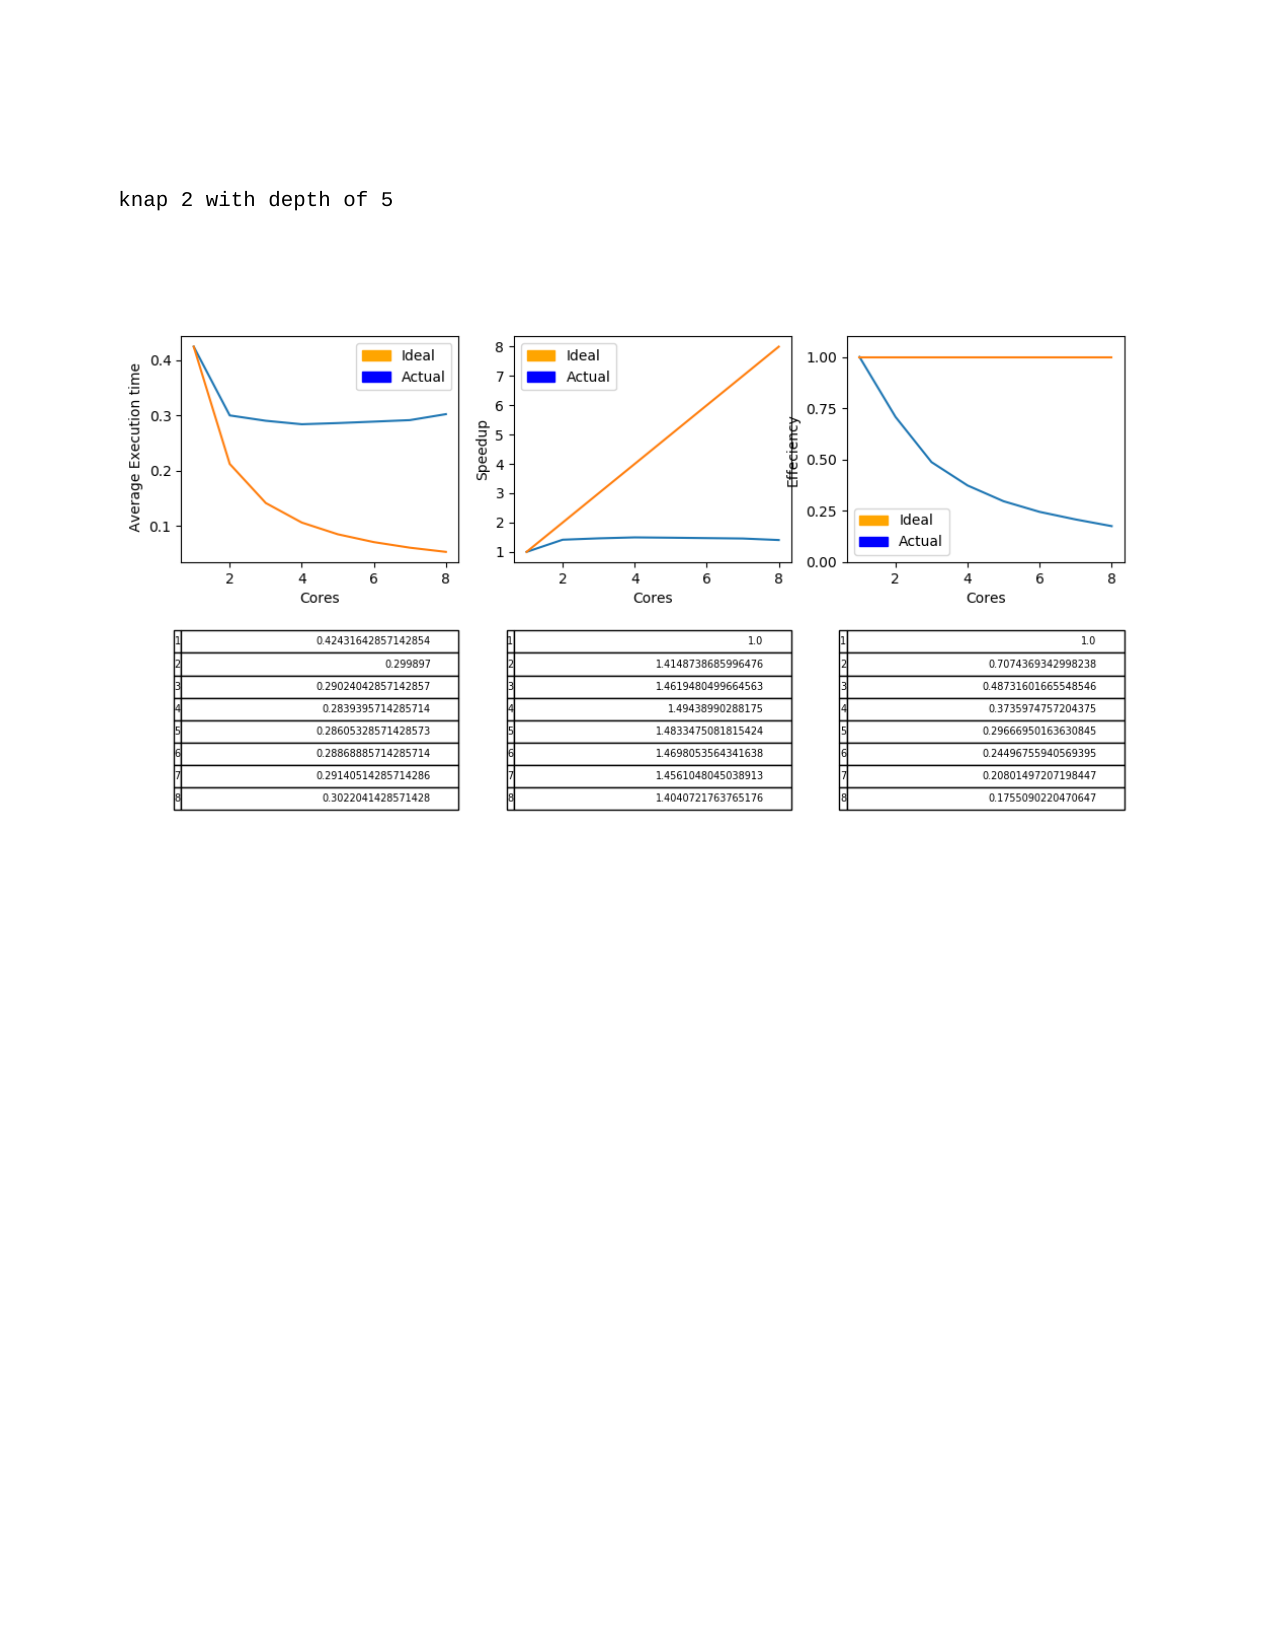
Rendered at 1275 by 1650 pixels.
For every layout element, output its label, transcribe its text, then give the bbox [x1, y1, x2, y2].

picture [29, 260, 1246, 904]
text knap 2 with depth of 5 [118, 189, 1157, 213]
